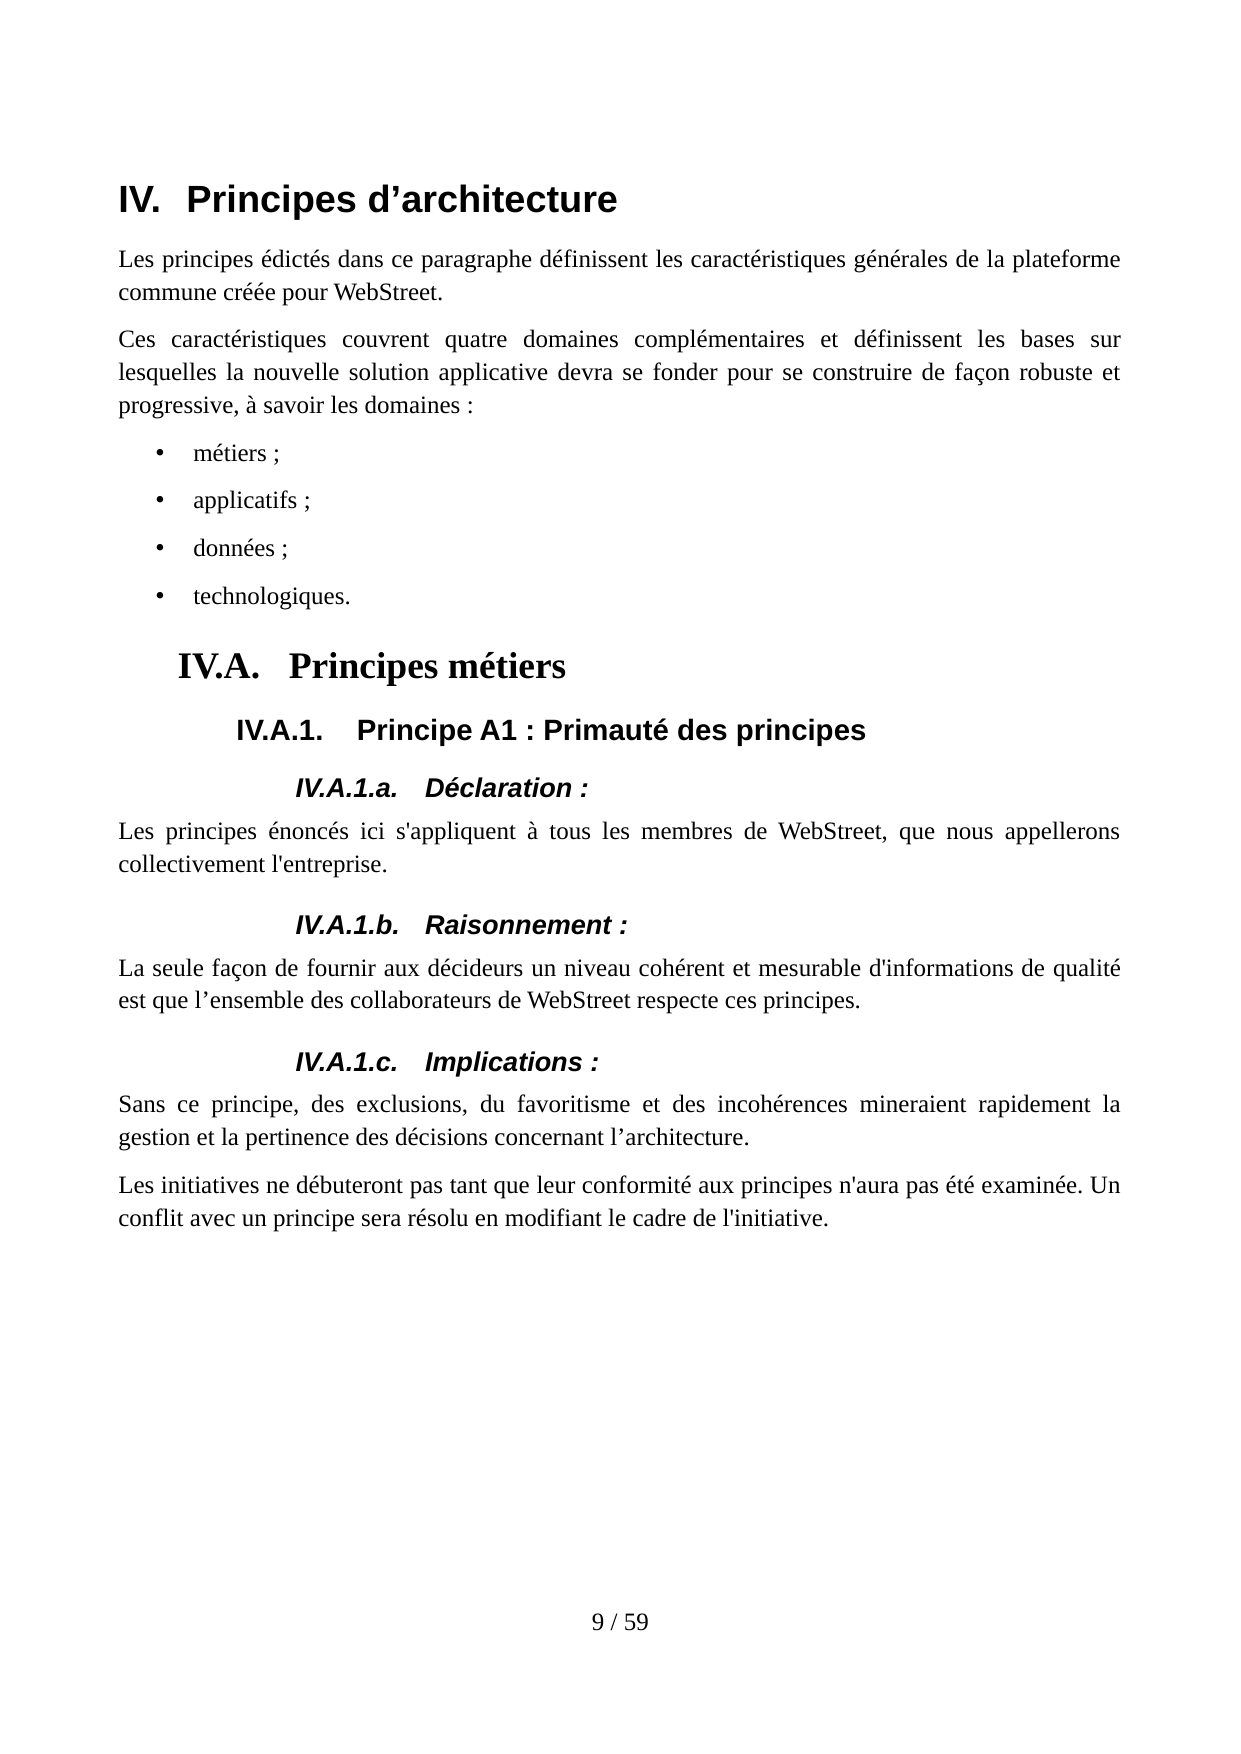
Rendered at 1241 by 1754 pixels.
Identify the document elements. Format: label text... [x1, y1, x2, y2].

list applicatifs ; [156, 486, 1122, 514]
text Les principes édictés dans ce paragraphe définissent les caractéristiques générales de la plateforme commune créée pour WebStreet. [118, 244, 1122, 305]
list technologiques. [156, 581, 1122, 609]
subtitle Déclaration : [118, 772, 1122, 803]
subtitle Raisonnement : [118, 909, 1122, 940]
text La seule façon de fournir aux décideurs un niveau cohérent et mesurable d'informations de qualité est que l’ensemble des collaborateurs de WebStreet respecte ces principes. [118, 953, 1122, 1014]
subtitle Principes d’architecture [118, 176, 1122, 220]
text Sans ce principe, des exclusions, du favoritisme et des incohérences mineraient rapidement la gestion et la pertinence des décisions concernant l’architecture. [118, 1089, 1122, 1151]
subtitle Principes métiers [118, 643, 1122, 686]
subtitle Principe A1 : Primauté des principes [118, 713, 1122, 747]
text Les initiatives ne débuteront pas tant que leur conformité aux principes n'aura pas été examinée. Un conflit avec un principe sera résolu en modifiant le cadre de l'initiative. [118, 1170, 1122, 1232]
list métiers ; [156, 438, 1122, 467]
text Les principes énoncés ici s'appliquent à tous les membres de WebStreet, que nous appellerons collectivement l'entreprise. [118, 816, 1122, 877]
text Ces caractéristiques couvrent quatre domaines complémentaires et définissent les bases sur lesquelles la nouvelle solution applicative devra se fonder pour se construire de façon robuste et progressive, à savoir les domaines : [118, 324, 1122, 419]
list données ; [156, 533, 1122, 562]
subtitle Implications : [118, 1046, 1122, 1077]
